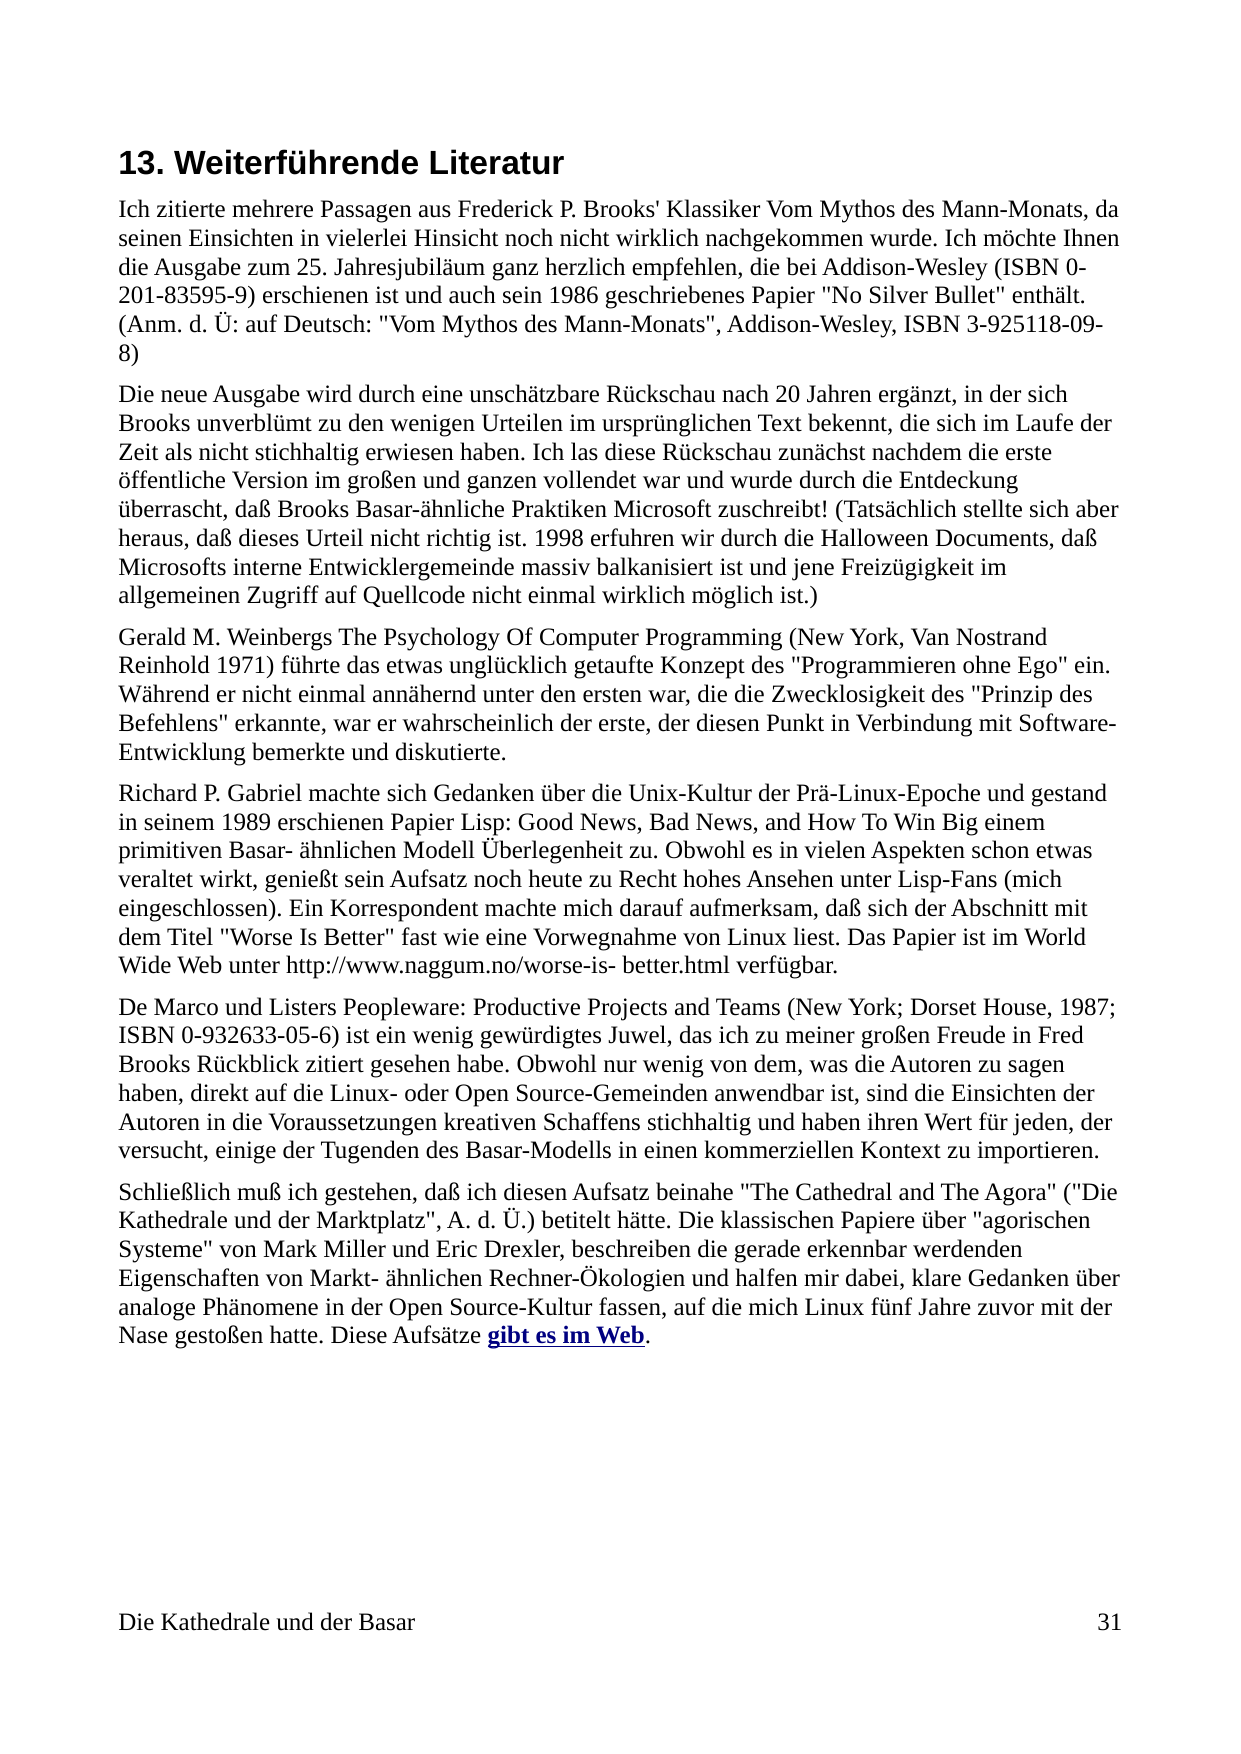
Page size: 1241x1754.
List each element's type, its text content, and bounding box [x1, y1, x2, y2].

text Ich zitierte mehrere Passagen aus Frederick P. Brooks' Klassiker Vom Mythos des Mann-Monats, da seinen Einsichten in vielerlei Hinsicht noch nicht wirklich nachgekommen wurde. Ich möchte Ihnen die Ausgabe zum 25. Jahresjubiläum ganz herzlich empfehlen, die bei Addison-Wesley (ISBN 0-201-83595-9) erschienen ist und auch sein 1986 geschriebenes Papier "No Silver Bullet" enthält. (Anm. d. Ü: auf Deutsch: "Vom Mythos des Mann-Monats", Addison-Wesley, ISBN 3-925118-09-8) [118, 194, 1122, 367]
text Richard P. Gabriel machte sich Gedanken über die Unix-Kultur der Prä-Linux-Epoche und gestand in seinem 1989 erschienen Papier Lisp: Good News, Bad News, and How To Win Big einem primitiven Basar- ähnlichen Modell Überlegenheit zu. Obwohl es in vielen Aspekten schon etwas veraltet wirkt, genießt sein Aufsatz noch heute zu Recht hohes Ansehen unter Lisp-Fans (mich eingeschlossen). Ein Korrespondent machte mich darauf aufmerksam, daß sich der Abschnitt mit dem Titel "Worse Is Better" fast wie eine Vorwegnahme von Linux liest. Das Papier ist im World Wide Web unter http://www.naggum.no/worse-is- better.html verfügbar. [118, 778, 1122, 979]
text De Marco und Listers Peopleware: Productive Projects and Teams (New York; Dorset House, 1987; ISBN 0-932633-05-6) ist ein wenig gewürdigtes Juwel, das ich zu meiner großen Freude in Fred Brooks Rückblick zitiert gesehen habe. Obwohl nur wenig von dem, was die Autoren zu sagen haben, direkt auf die Linux- oder Open Source-Gemeinden anwendbar ist, sind die Einsichten der Autoren in die Voraussetzungen kreativen Schaffens stichhaltig und haben ihren Wert für jeden, der versucht, einige der Tugenden des Basar-Modells in einen kommerziellen Kontext zu importieren. [118, 992, 1122, 1164]
text Schließlich muß ich gestehen, daß ich diesen Aufsatz beinahe "The Cathedral and The Agora" ("Die Kathedrale und der Marktplatz", A. d. Ü.) betitelt hätte. Die klassischen Papiere über "agorischen Systeme" von Mark Miller und Eric Drexler, beschreiben die gerade erkennbar werdenden Eigenschaften von Markt- ähnlichen Rechner-Ökologien und halfen mir dabei, klare Gedanken über analoge Phänomene in der Open Source-Kultur fassen, auf die mich Linux fünf Jahre zuvor mit der Nase gestoßen hatte. Diese Aufsätze gibt es im Web. [118, 1177, 1122, 1349]
text Die neue Ausgabe wird durch eine unschätzbare Rückschau nach 20 Jahren ergänzt, in der sich Brooks unverblümt zu den wenigen Urteilen im ursprünglichen Text bekennt, die sich im Laufe der Zeit als nicht stichhaltig erwiesen haben. Ich las diese Rückschau zunächst nachdem die erste öffentliche Version im großen und ganzen vollendet war und wurde durch die Entdeckung überrascht, daß Brooks Basar-ähnliche Praktiken Microsoft zuschreibt! (Tatsächlich stellte sich aber heraus, daß dieses Urteil nicht richtig ist. 1998 erfuhren wir durch die Halloween Documents, daß Microsofts interne Entwicklergemeinde massiv balkanisiert ist und jene Freizügigkeit im allgemeinen Zugriff auf Quellcode nicht einmal wirklich möglich ist.) [118, 379, 1122, 609]
subtitle 13. Weiterführende Literatur [118, 143, 1122, 182]
text Gerald M. Weinbergs The Psychology Of Computer Programming (New York, Van Nostrand Reinhold 1971) führte das etwas unglücklich getaufte Konzept des "Programmieren ohne Ego" ein. Während er nicht einmal annähernd unter den ersten war, die die Zwecklosigkeit des "Prinzip des Befehlens" erkannte, war er wahrscheinlich der erste, der diesen Punkt in Verbindung mit Software-Entwicklung bemerkte und diskutierte. [118, 622, 1122, 766]
